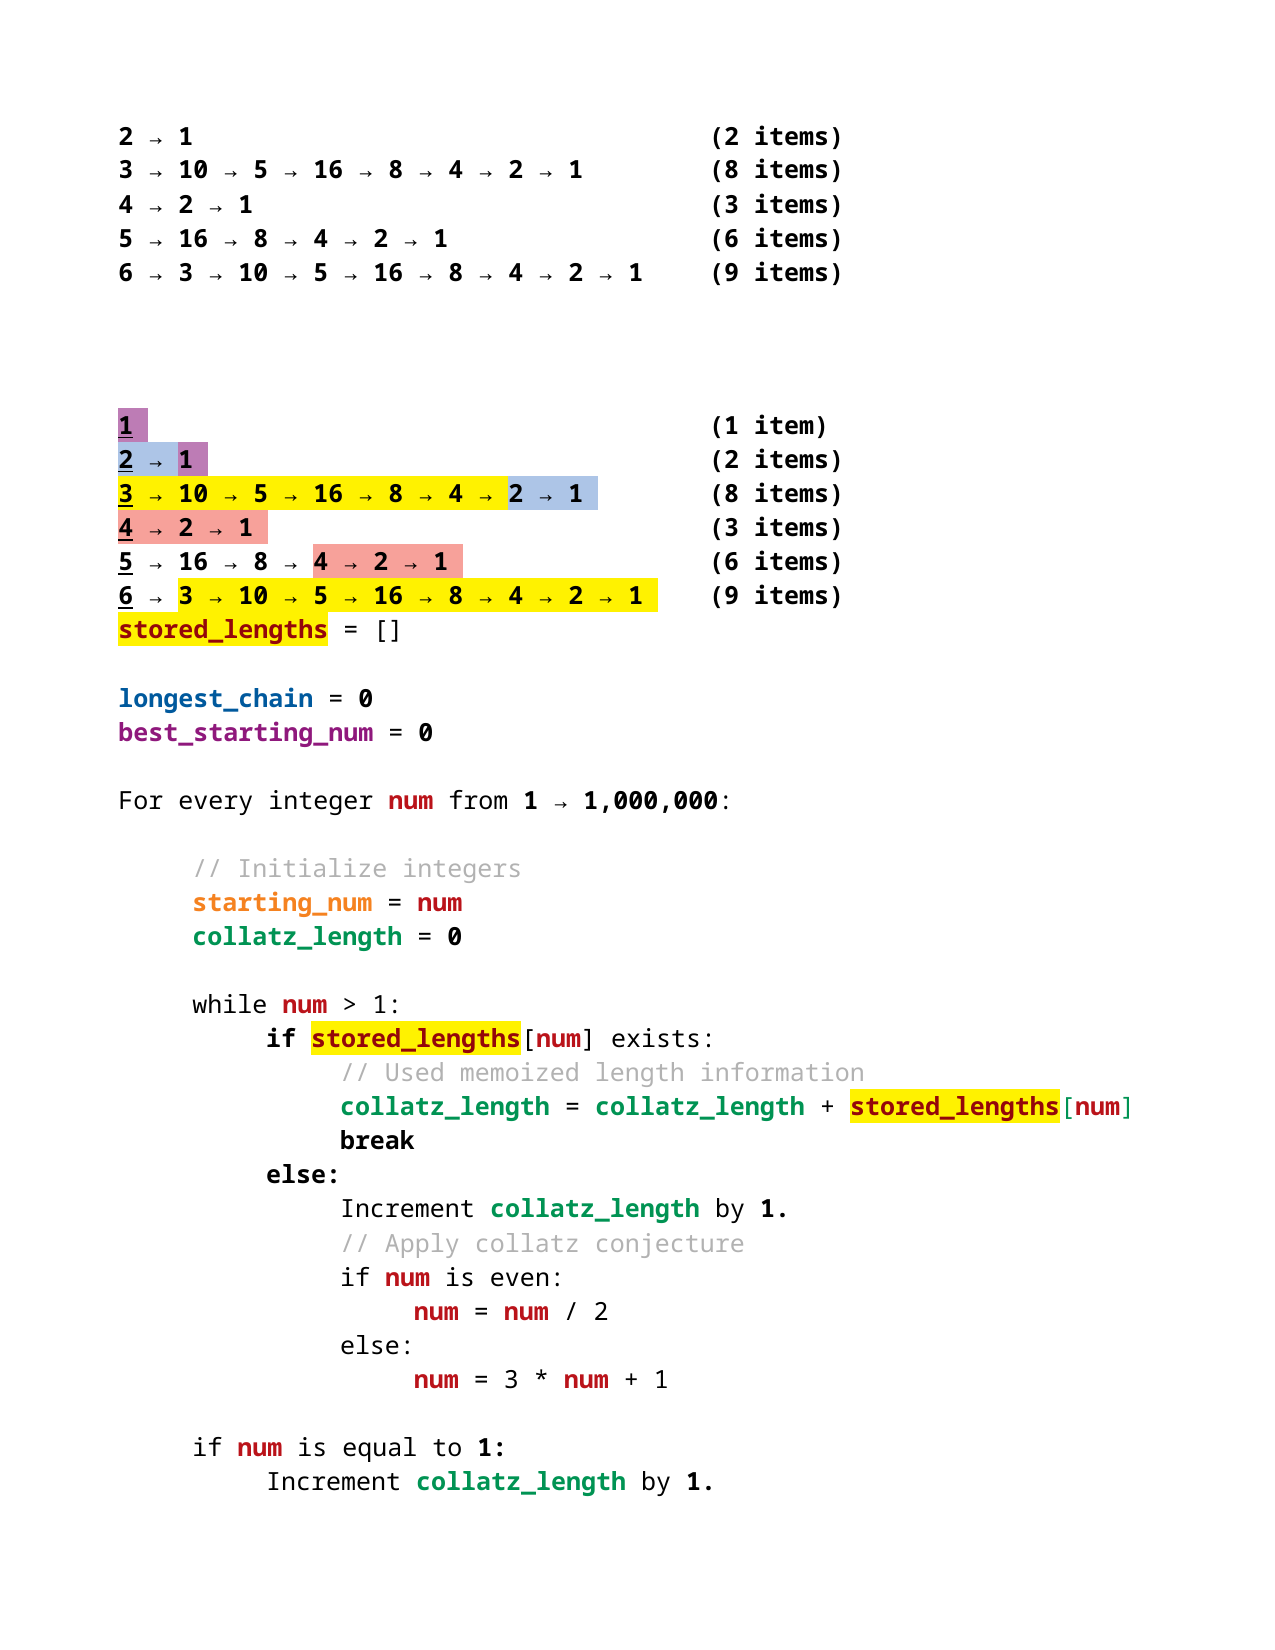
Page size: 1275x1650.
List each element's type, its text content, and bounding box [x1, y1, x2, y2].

text collatz_length = 0 [118, 919, 1157, 953]
text if stored_lengths[num] exists: [118, 1021, 1157, 1055]
text // Initialize integers [118, 851, 1157, 884]
text For every integer num from 1 → 1,000,000: [118, 782, 1157, 816]
text 5 → 16 → 8 → 4 → 2 → 1 (6 items) [118, 220, 1157, 254]
text 6 → 3 → 10 → 5 → 16 → 8 → 4 → 2 → 1 (9 items) [118, 578, 1157, 612]
text Increment collatz_length by 1. [118, 1464, 1157, 1498]
text Increment collatz_length by 1. [118, 1191, 1157, 1225]
text while num > 1: [118, 987, 1157, 1021]
text // Used memoized length information [118, 1055, 1157, 1089]
text 4 → 2 → 1 (3 items) [118, 510, 1157, 544]
text 5 → 16 → 8 → 4 → 2 → 1 (6 items) [118, 544, 1157, 578]
text num = 3 * num + 1 [118, 1361, 1157, 1396]
text starting_num = num [118, 884, 1157, 919]
text 4 → 2 → 1 (3 items) [118, 186, 1157, 220]
text 6 → 3 → 10 → 5 → 16 → 8 → 4 → 2 → 1 (9 items) [118, 254, 1157, 288]
text 3 → 10 → 5 → 16 → 8 → 4 → 2 → 1 (8 items) [118, 152, 1157, 186]
text 2 → 1 (2 items) [118, 118, 1157, 152]
text if num is even: [118, 1259, 1157, 1293]
text else: [118, 1327, 1157, 1361]
text collatz_length = collatz_length + stored_lengths[num] [118, 1089, 1157, 1123]
text 3 → 10 → 5 → 16 → 8 → 4 → 2 → 1 (8 items) [118, 476, 1157, 510]
text break [118, 1123, 1157, 1157]
text best_starting_num = 0 [118, 714, 1157, 748]
text if num is equal to 1: [118, 1429, 1157, 1464]
text stored_lengths = [] [118, 612, 1157, 646]
text else: [118, 1157, 1157, 1191]
text 2 → 1 (2 items) [118, 442, 1157, 476]
text longest_chain = 0 [118, 680, 1157, 714]
text // Apply collatz conjecture [118, 1225, 1157, 1259]
text num = num / 2 [118, 1293, 1157, 1327]
text 1 (1 item) [118, 408, 1157, 442]
